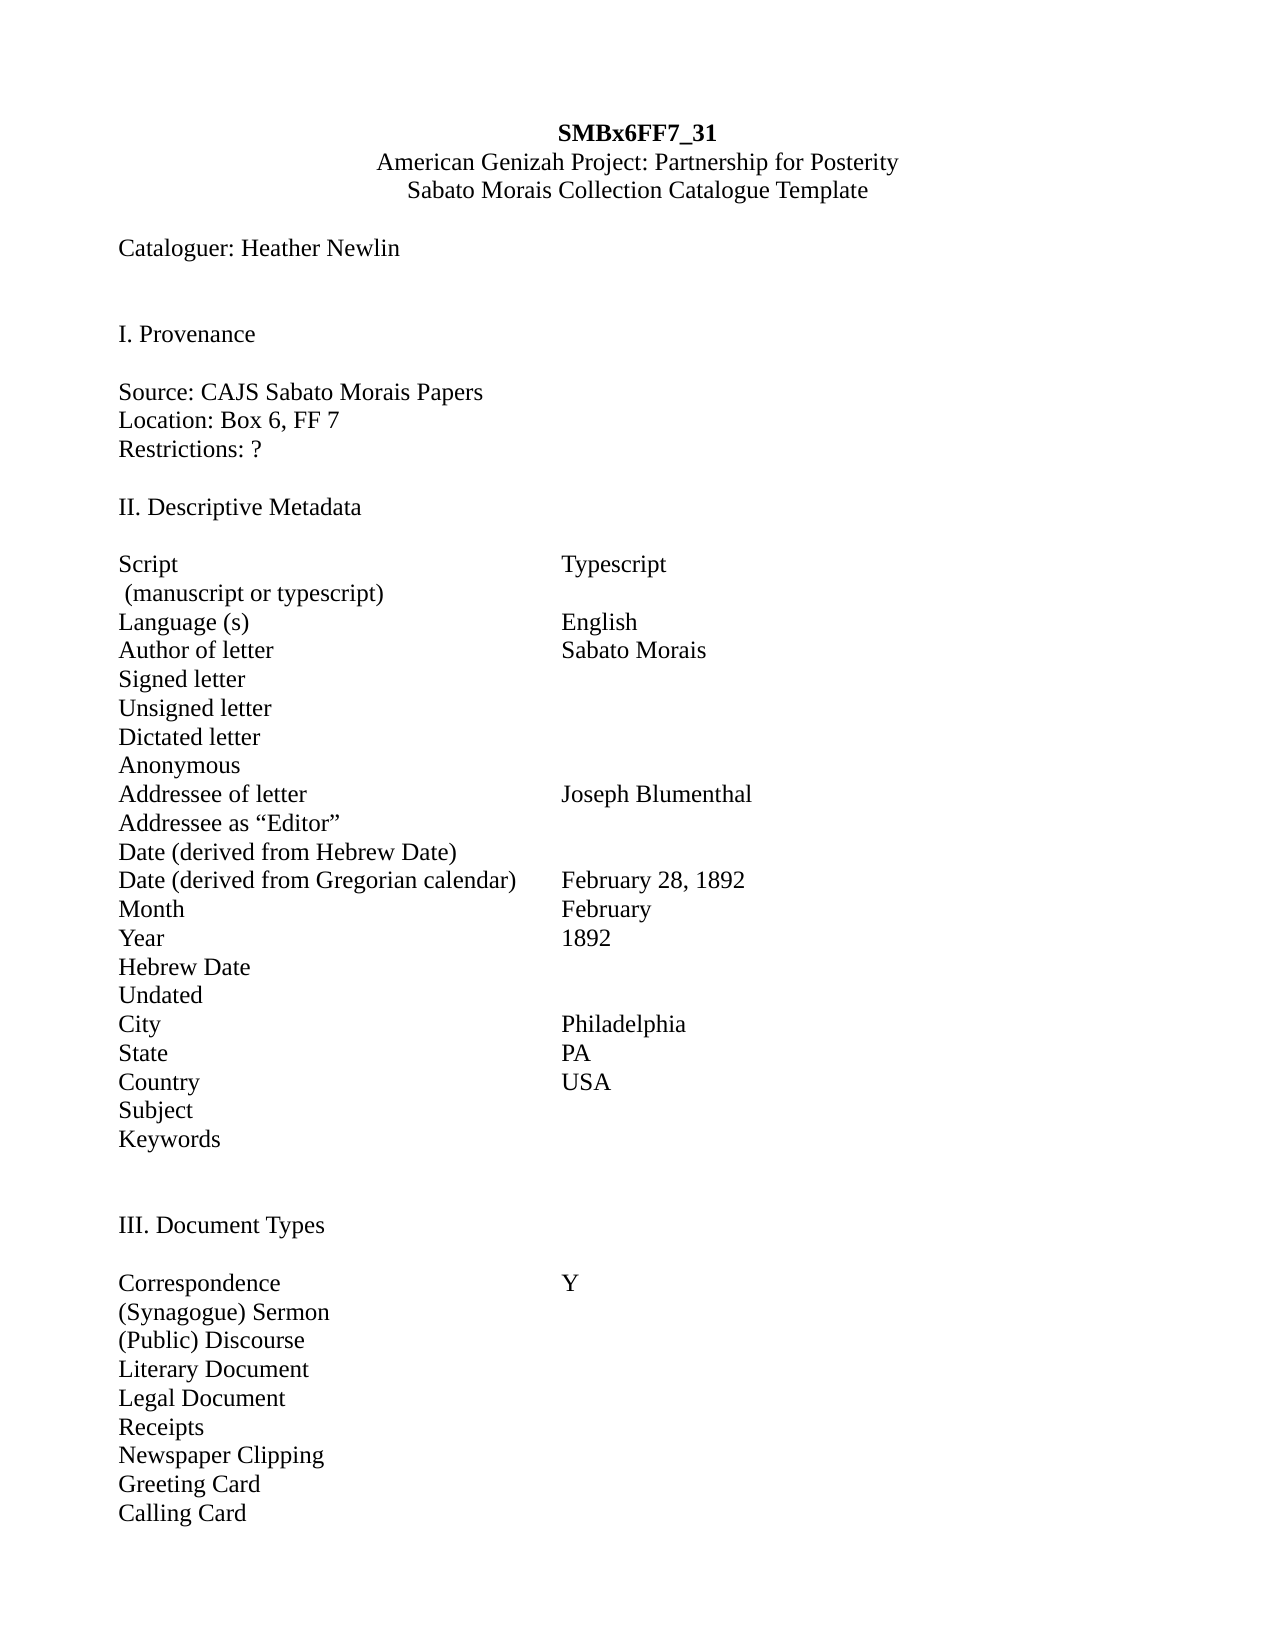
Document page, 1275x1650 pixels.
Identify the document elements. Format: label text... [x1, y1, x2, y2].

text Literary Document [118, 1354, 1157, 1383]
text Correspondence Y [118, 1268, 1157, 1297]
text Author of letter Sabato Morais [118, 636, 1157, 664]
text Hebrew Date [118, 952, 1157, 981]
text Signed letter [118, 664, 1157, 693]
text Date (derived from Hebrew Date) [118, 837, 1157, 866]
text Newspaper Clipping [118, 1441, 1157, 1469]
text State PA [118, 1038, 1157, 1067]
text Year 1892 [118, 923, 1157, 952]
text III. Document Types [118, 1211, 1157, 1239]
text Subject [118, 1096, 1157, 1124]
text Sabato Morais Collection Catalogue Template [118, 176, 1157, 204]
text Legal Document [118, 1383, 1157, 1412]
text American Genizah Project: Partnership for Posterity [118, 147, 1157, 176]
text Receipts [118, 1412, 1157, 1441]
text II. Descriptive Metadata [118, 492, 1157, 521]
text Addressee as “Editor” [118, 808, 1157, 837]
text City Philadelphia [118, 1009, 1157, 1038]
text Anonymous [118, 751, 1157, 779]
text Language (s) English [118, 607, 1157, 636]
text Unsigned letter [118, 693, 1157, 722]
text (Synagogue) Sermon [118, 1297, 1157, 1326]
text Country USA [118, 1067, 1157, 1096]
text SMBx6FF7_31 [118, 118, 1157, 147]
text Calling Card [118, 1498, 1157, 1527]
text Addressee of letter Joseph Blumenthal [118, 779, 1157, 808]
text Keywords [118, 1124, 1157, 1153]
text Source: CAJS Sabato Morais Papers [118, 377, 1157, 406]
text Location: Box 6, FF 7 [118, 406, 1157, 434]
text Undated [118, 981, 1157, 1009]
text (Public) Discourse [118, 1326, 1157, 1354]
text Script Typescript [118, 549, 1157, 578]
text Cataloguer: Heather Newlin [118, 233, 1157, 262]
text Greeting Card [118, 1469, 1157, 1498]
text (manuscript or typescript) [118, 578, 1157, 607]
text Dictated letter [118, 722, 1157, 751]
text Month February [118, 894, 1157, 923]
text Restrictions: ? [118, 434, 1157, 463]
text I. Provenance [118, 319, 1157, 348]
text Date (derived from Gregorian calendar) February 28, 1892 [118, 866, 1157, 894]
